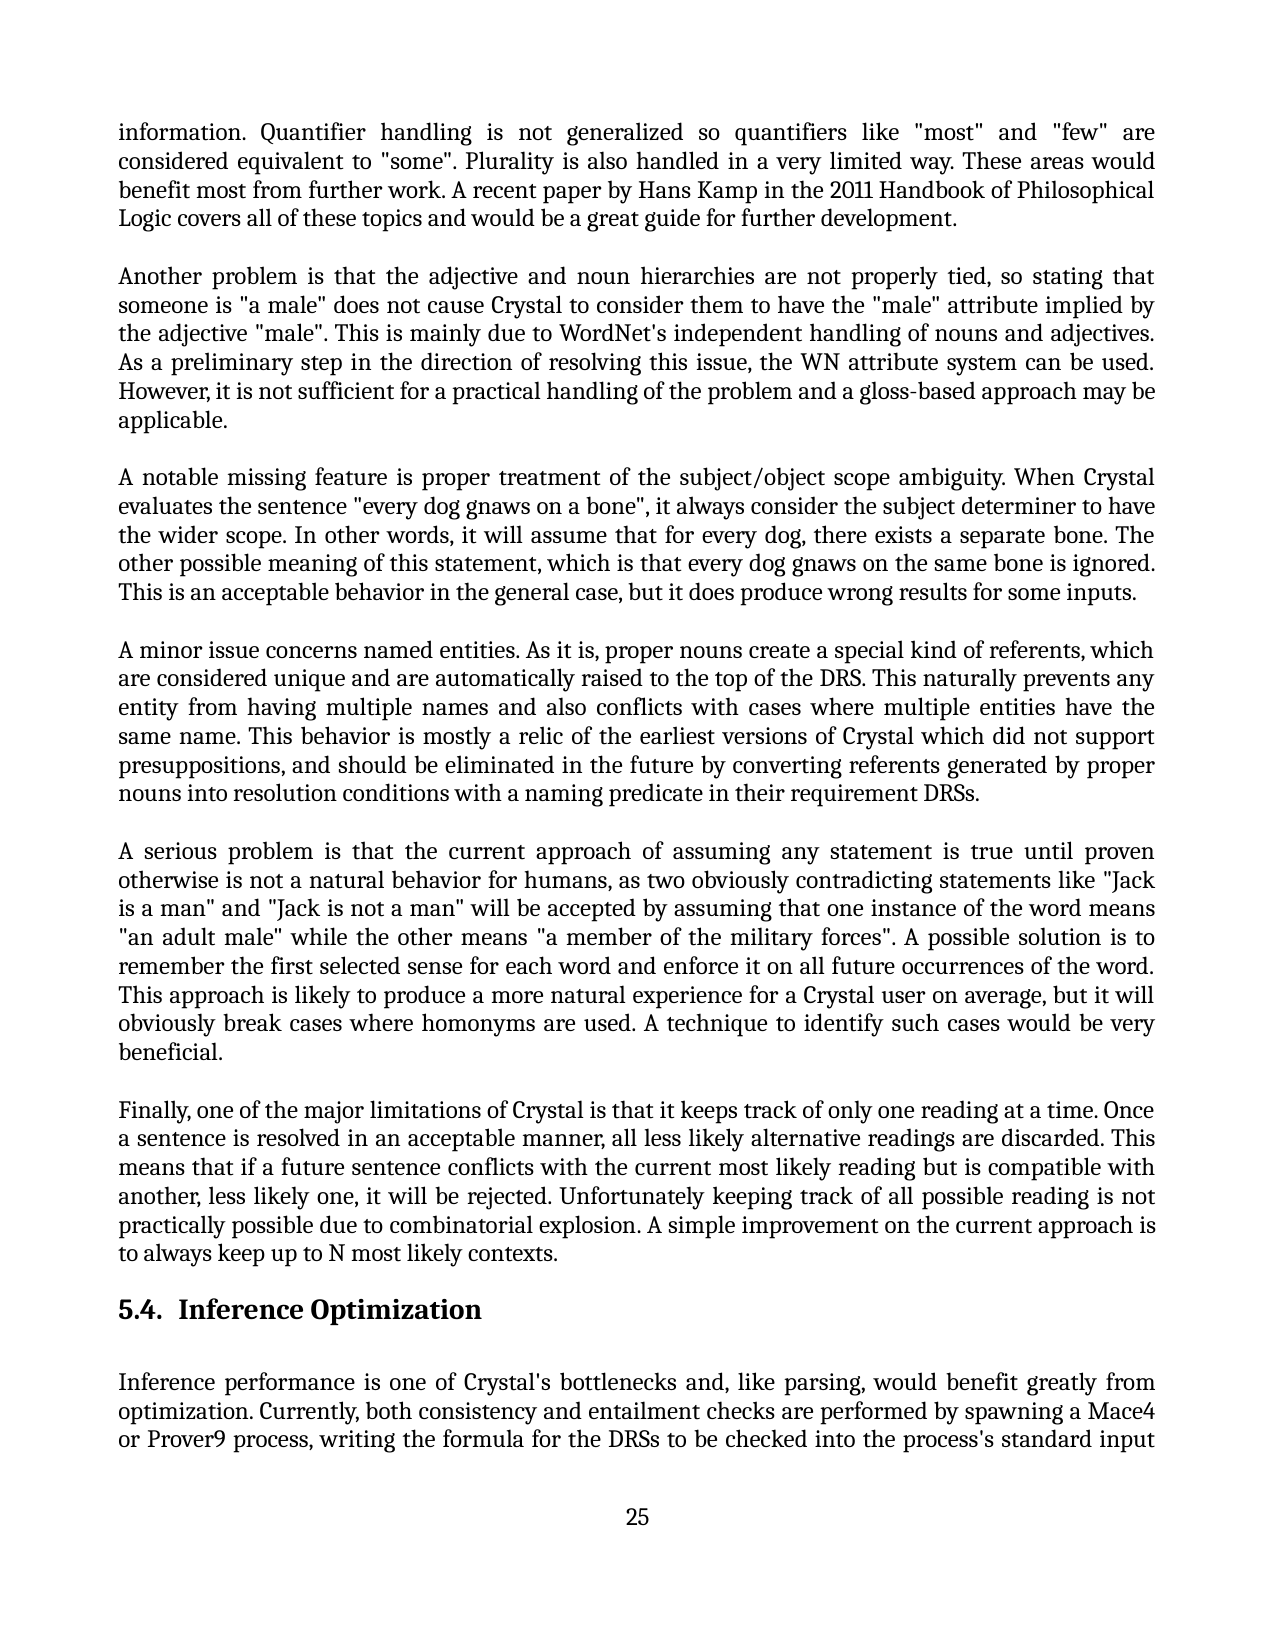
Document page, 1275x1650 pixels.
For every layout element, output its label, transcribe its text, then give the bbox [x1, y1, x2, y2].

text A minor issue concerns named entities. As it is, proper nouns create a special kind of referents, which are considered unique and are automatically raised to the top of the DRS. This naturally prevents any entity from having multiple names and also conflicts with cases where multiple entities have the same name. This behavior is mostly a relic of the earliest versions of Crystal which did not support presuppositions, and should be eliminated in the future by converting referents generated by proper nouns into resolution conditions with a naming predicate in their requirement DRSs. [118, 636, 1157, 808]
subtitle Inference Optimization [118, 1293, 1157, 1327]
text A serious problem is that the current approach of assuming any statement is true until proven otherwise is not a natural behavior for humans, as two obviously contradicting statements like "Jack is a man" and "Jack is not a man" will be accepted by assuming that one instance of the word means "an adult male" while the other means "a member of the military forces". A possible solution is to remember the first selected sense for each word and enforce it on all future occurrences of the word. This approach is likely to produce a more natural experience for a Crystal user on average, but it will obviously break cases where homonyms are used. A technique to identify such cases would be very beneficial. [118, 837, 1157, 1067]
text information. Quantifier handling is not generalized so quantifiers like "most" and "few" are considered equivalent to "some". Plurality is also handled in a very limited way. These areas would benefit most from further work. A recent paper by Hans Kamp in the 2011 Handbook of Philosophical Logic covers all of these topics and would be a great guide for further development. [118, 118, 1157, 233]
text Finally, one of the major limitations of Crystal is that it keeps track of only one reading at a time. Once a sentence is resolved in an acceptable manner, all less likely alternative readings are discarded. This means that if a future sentence conflicts with the current most likely reading but is compatible with another, less likely one, it will be rejected. Unfortunately keeping track of all possible reading is not practically possible due to combinatorial explosion. A simple improvement on the current approach is to always keep up to N most likely contexts. [118, 1096, 1157, 1268]
text A notable missing feature is proper treatment of the subject/object scope ambiguity. When Crystal evaluates the sentence "every dog gnaws on a bone", it always consider the subject determiner to have the wider scope. In other words, it will assume that for every dog, there exists a separate bone. The other possible meaning of this statement, which is that every dog gnaws on the same bone is ignored. This is an acceptable behavior in the general case, but it does produce wrong results for some inputs. [118, 463, 1157, 607]
text Inference performance is one of Crystal's bottlenecks and, like parsing, would benefit greatly from optimization. Currently, both consistency and entailment checks are performed by spawning a Mace4 or Prover9 process, writing the formula for the DRSs to be checked into the process's standard input [118, 1368, 1157, 1454]
text Another problem is that the adjective and noun hierarchies are not properly tied, so stating that someone is "a male" does not cause Crystal to consider them to have the "male" attribute implied by the adjective "male". This is mainly due to WordNet's independent handling of nouns and adjectives. As a preliminary step in the direction of resolving this issue, the WN attribute system can be used. However, it is not sufficient for a practical handling of the problem and a gloss-based approach may be applicable. [118, 262, 1157, 434]
